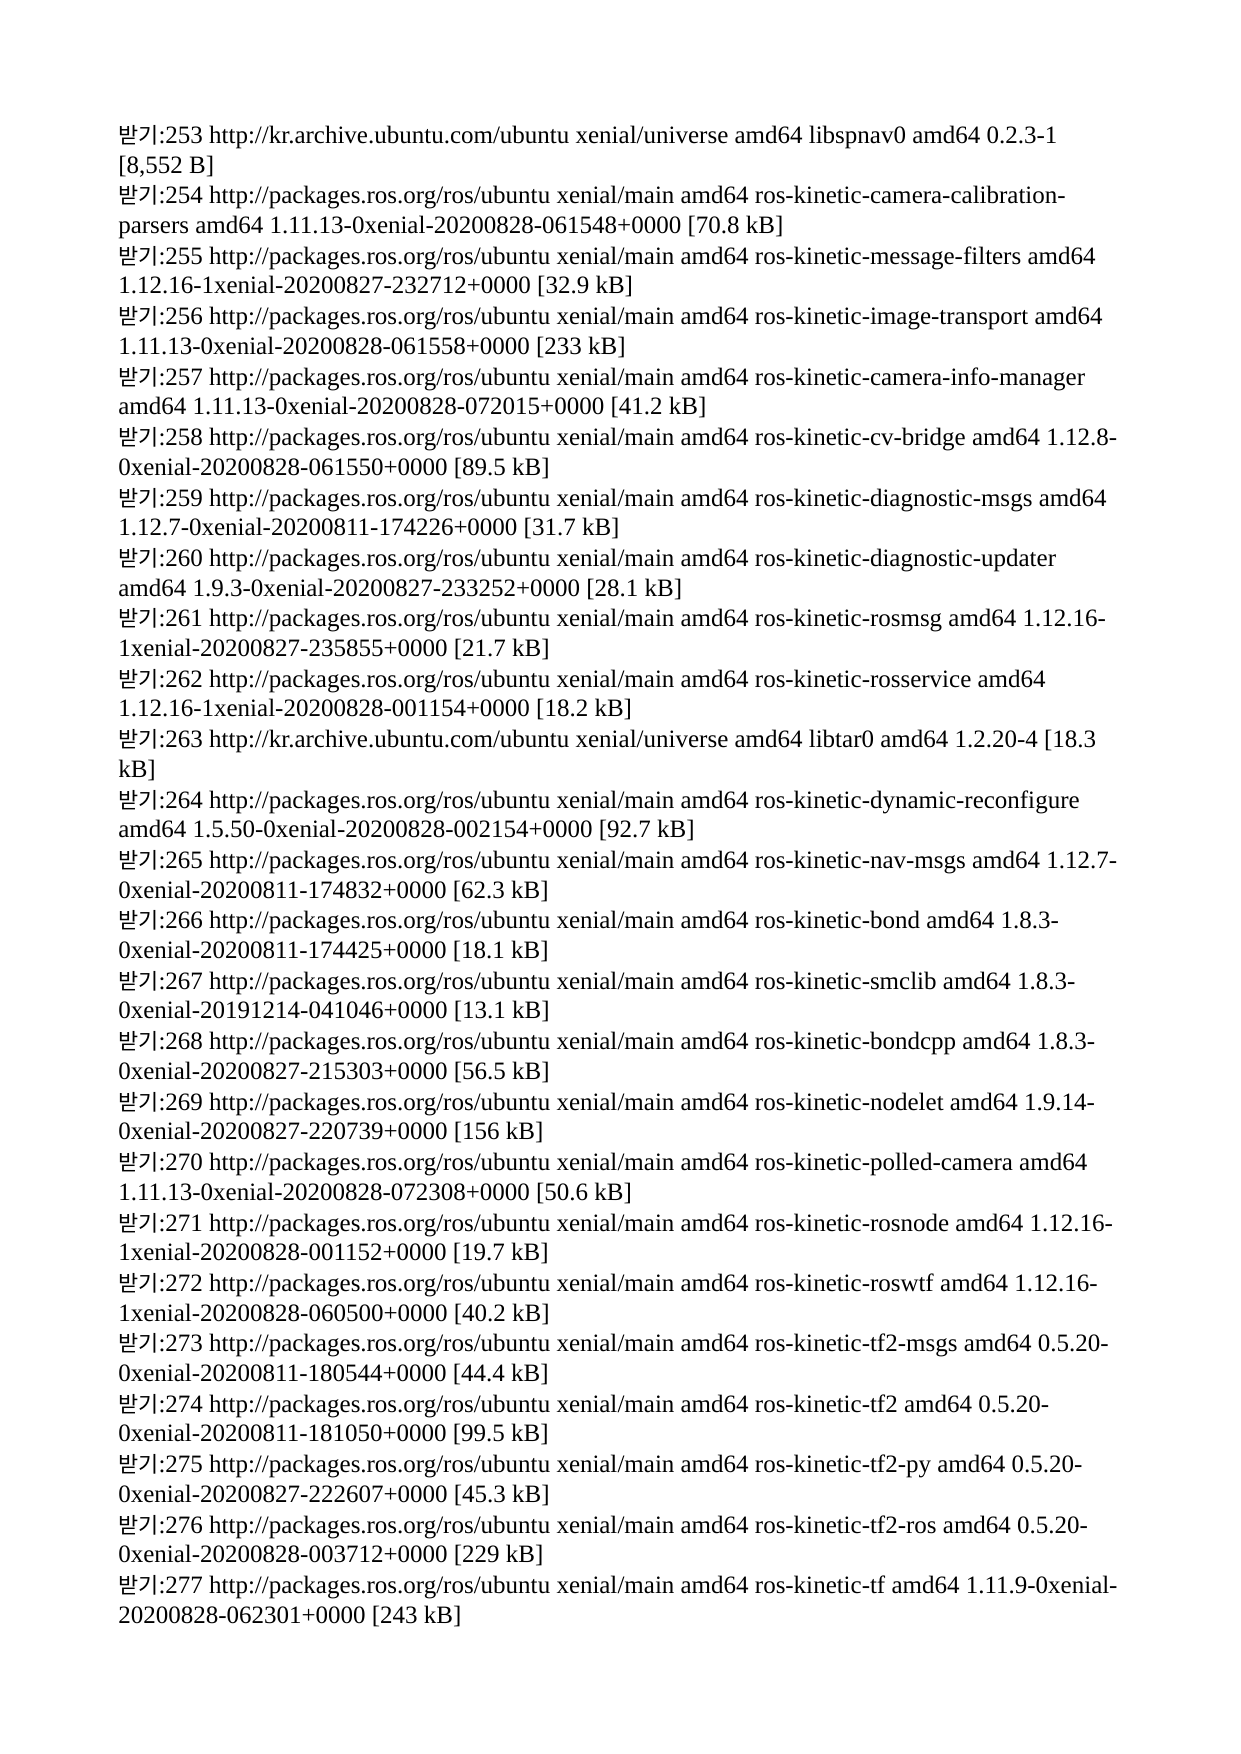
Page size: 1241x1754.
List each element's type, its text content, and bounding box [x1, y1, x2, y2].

text 받기:277 http://packages.ros.org/ros/ubuntu xenial/main amd64 ros-kinetic-tf amd64 1.11.9-0xenial-20200828-062301+0000 [243 kB] [118, 1568, 1122, 1628]
text 받기:266 http://packages.ros.org/ros/ubuntu xenial/main amd64 ros-kinetic-bond amd64 1.8.3-0xenial-20200811-174425+0000 [18.1 kB] [118, 903, 1122, 964]
text 받기:260 http://packages.ros.org/ros/ubuntu xenial/main amd64 ros-kinetic-diagnostic-updater amd64 1.9.3-0xenial-20200827-233252+0000 [28.1 kB] [118, 541, 1122, 601]
text 받기:257 http://packages.ros.org/ros/ubuntu xenial/main amd64 ros-kinetic-camera-info-manager amd64 1.11.13-0xenial-20200828-072015+0000 [41.2 kB] [118, 360, 1122, 420]
text 받기:256 http://packages.ros.org/ros/ubuntu xenial/main amd64 ros-kinetic-image-transport amd64 1.11.13-0xenial-20200828-061558+0000 [233 kB] [118, 299, 1122, 360]
text 받기:268 http://packages.ros.org/ros/ubuntu xenial/main amd64 ros-kinetic-bondcpp amd64 1.8.3-0xenial-20200827-215303+0000 [56.5 kB] [118, 1024, 1122, 1085]
text 받기:275 http://packages.ros.org/ros/ubuntu xenial/main amd64 ros-kinetic-tf2-py amd64 0.5.20-0xenial-20200827-222607+0000 [45.3 kB] [118, 1447, 1122, 1508]
text 받기:269 http://packages.ros.org/ros/ubuntu xenial/main amd64 ros-kinetic-nodelet amd64 1.9.14-0xenial-20200827-220739+0000 [156 kB] [118, 1085, 1122, 1145]
text 받기:272 http://packages.ros.org/ros/ubuntu xenial/main amd64 ros-kinetic-roswtf amd64 1.12.16-1xenial-20200828-060500+0000 [40.2 kB] [118, 1266, 1122, 1326]
text 받기:273 http://packages.ros.org/ros/ubuntu xenial/main amd64 ros-kinetic-tf2-msgs amd64 0.5.20-0xenial-20200811-180544+0000 [44.4 kB] [118, 1326, 1122, 1387]
text 받기:267 http://packages.ros.org/ros/ubuntu xenial/main amd64 ros-kinetic-smclib amd64 1.8.3-0xenial-20191214-041046+0000 [13.1 kB] [118, 964, 1122, 1024]
text 받기:271 http://packages.ros.org/ros/ubuntu xenial/main amd64 ros-kinetic-rosnode amd64 1.12.16-1xenial-20200828-001152+0000 [19.7 kB] [118, 1206, 1122, 1266]
text 받기:262 http://packages.ros.org/ros/ubuntu xenial/main amd64 ros-kinetic-rosservice amd64 1.12.16-1xenial-20200828-001154+0000 [18.2 kB] [118, 662, 1122, 722]
text 받기:276 http://packages.ros.org/ros/ubuntu xenial/main amd64 ros-kinetic-tf2-ros amd64 0.5.20-0xenial-20200828-003712+0000 [229 kB] [118, 1508, 1122, 1568]
text 받기:255 http://packages.ros.org/ros/ubuntu xenial/main amd64 ros-kinetic-message-filters amd64 1.12.16-1xenial-20200827-232712+0000 [32.9 kB] [118, 239, 1122, 299]
text 받기:263 http://kr.archive.ubuntu.com/ubuntu xenial/universe amd64 libtar0 amd64 1.2.20-4 [18.3 kB] [118, 722, 1122, 783]
text 받기:264 http://packages.ros.org/ros/ubuntu xenial/main amd64 ros-kinetic-dynamic-reconfigure amd64 1.5.50-0xenial-20200828-002154+0000 [92.7 kB] [118, 783, 1122, 843]
text 받기:254 http://packages.ros.org/ros/ubuntu xenial/main amd64 ros-kinetic-camera-calibration-parsers amd64 1.11.13-0xenial-20200828-061548+0000 [70.8 kB] [118, 178, 1122, 239]
text 받기:274 http://packages.ros.org/ros/ubuntu xenial/main amd64 ros-kinetic-tf2 amd64 0.5.20-0xenial-20200811-181050+0000 [99.5 kB] [118, 1387, 1122, 1447]
text 받기:270 http://packages.ros.org/ros/ubuntu xenial/main amd64 ros-kinetic-polled-camera amd64 1.11.13-0xenial-20200828-072308+0000 [50.6 kB] [118, 1145, 1122, 1206]
text 받기:258 http://packages.ros.org/ros/ubuntu xenial/main amd64 ros-kinetic-cv-bridge amd64 1.12.8-0xenial-20200828-061550+0000 [89.5 kB] [118, 420, 1122, 481]
text 받기:253 http://kr.archive.ubuntu.com/ubuntu xenial/universe amd64 libspnav0 amd64 0.2.3-1 [8,552 B] [118, 118, 1122, 178]
text 받기:259 http://packages.ros.org/ros/ubuntu xenial/main amd64 ros-kinetic-diagnostic-msgs amd64 1.12.7-0xenial-20200811-174226+0000 [31.7 kB] [118, 481, 1122, 541]
text 받기:261 http://packages.ros.org/ros/ubuntu xenial/main amd64 ros-kinetic-rosmsg amd64 1.12.16-1xenial-20200827-235855+0000 [21.7 kB] [118, 601, 1122, 662]
text 받기:265 http://packages.ros.org/ros/ubuntu xenial/main amd64 ros-kinetic-nav-msgs amd64 1.12.7-0xenial-20200811-174832+0000 [62.3 kB] [118, 843, 1122, 903]
